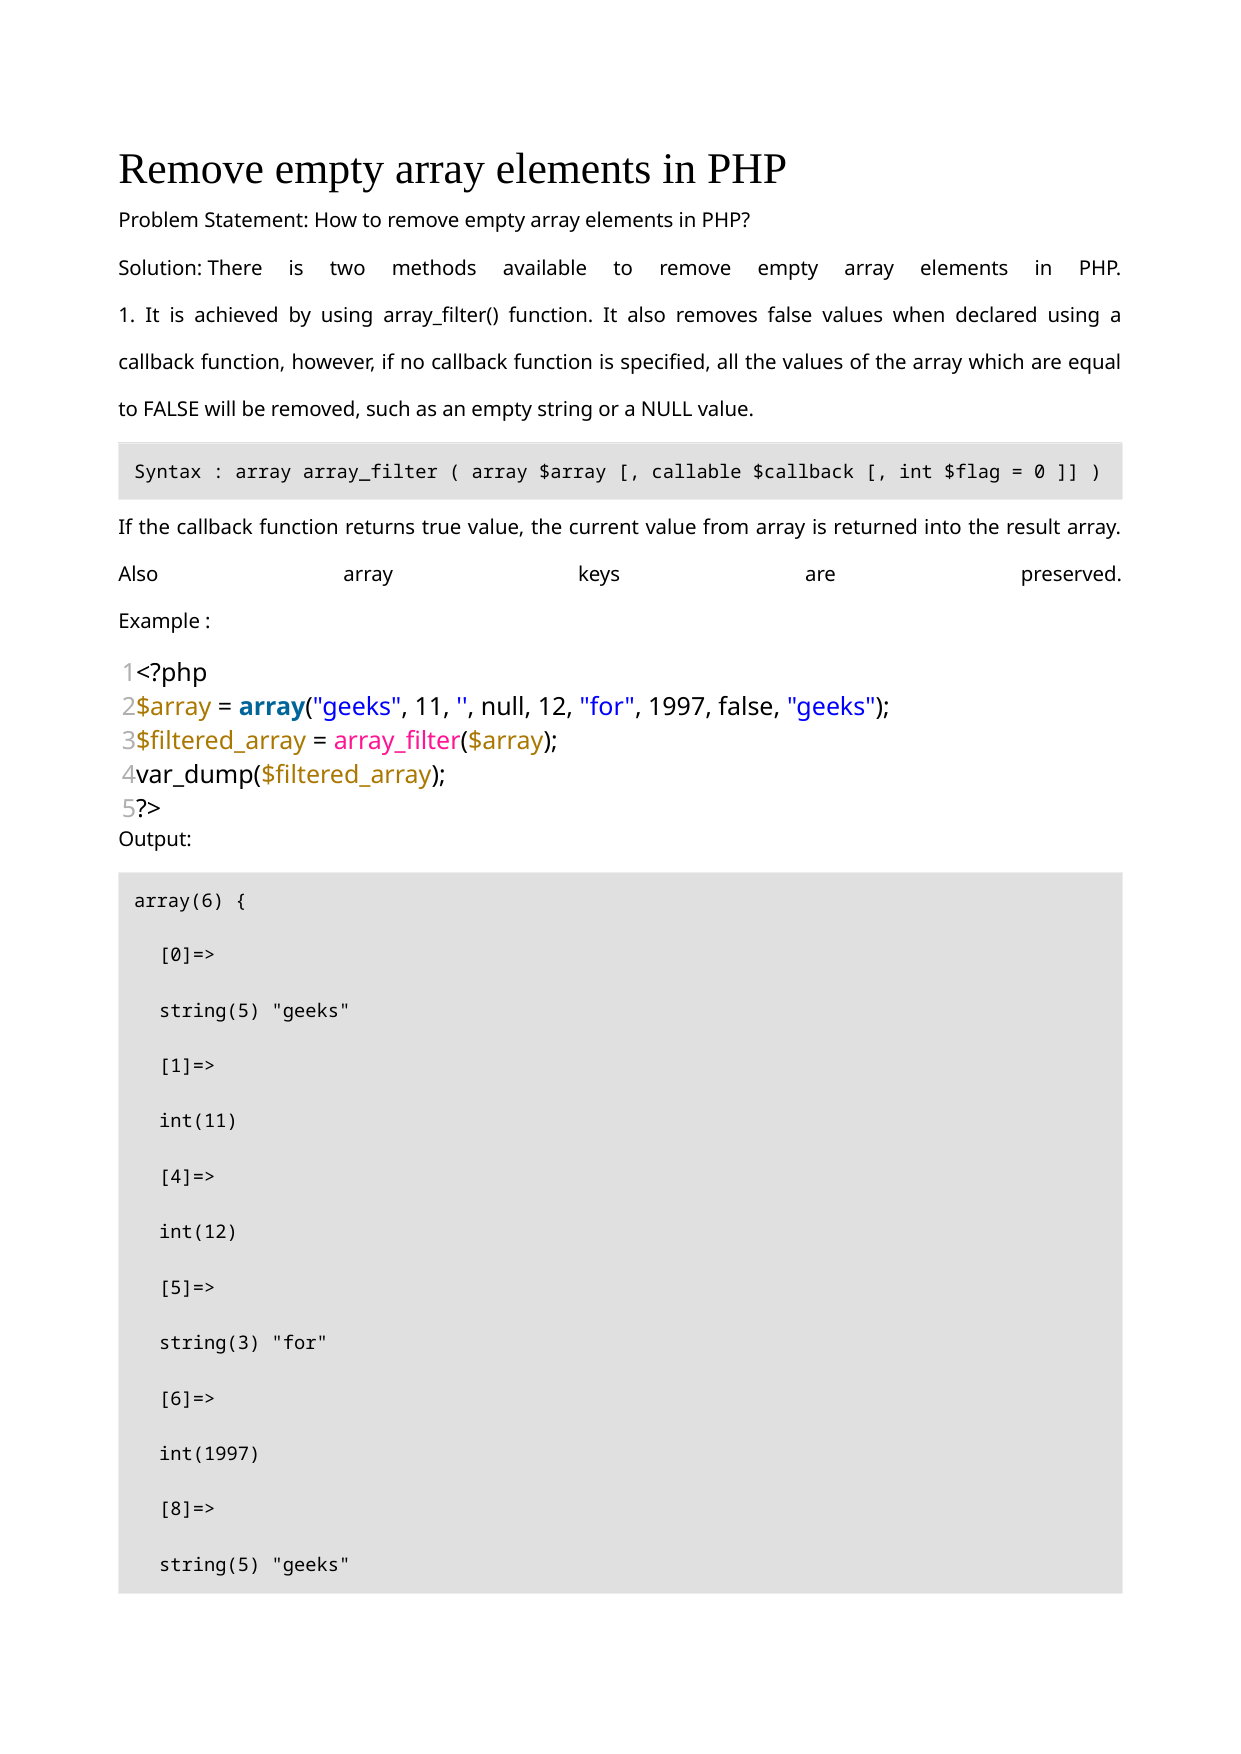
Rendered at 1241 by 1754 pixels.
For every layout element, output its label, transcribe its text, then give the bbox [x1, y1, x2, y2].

text Output: [118, 824, 1122, 852]
text If the callback function returns true value, the current value from array is returned into the result array. Also array keys are preserved. Example : [118, 512, 1122, 634]
text int(1997) [119, 1424, 1122, 1467]
text Syntax : array array_filter ( array $array [, callable $callback [, int $flag = 0 ]] ) [119, 444, 1122, 499]
text string(5) "geeks" [119, 981, 1122, 1023]
text int(11) [119, 1092, 1122, 1134]
text [6]=> [119, 1369, 1122, 1411]
text array(6) { [119, 873, 1122, 913]
text Solution: There is two methods available to remove empty array elements in PHP. 1. It is achieved by using array_filter() function. It also removes false values when declared using a callback function, however, if no callback function is specified, all the values of the array which are equal to FALSE will be removed, such as an empty string or a NULL value. [118, 253, 1122, 423]
text string(5) "geeks" [119, 1535, 1122, 1593]
subtitle Remove empty array elements in PHP [118, 143, 1122, 193]
text string(3) "for" [119, 1314, 1122, 1356]
text Problem Statement: How to remove empty array elements in PHP? [118, 206, 1122, 234]
text [4]=> [119, 1147, 1122, 1189]
table_header 1 2 3 4 5 [118, 654, 136, 824]
text [1]=> [119, 1037, 1122, 1079]
text [5]=> [119, 1258, 1122, 1300]
table_header <?php $array = array("geeks", 11, '', null, 12, "for", 1997, false, "geeks"); $filtered_array = array_filter($array); var_dump($filtered_array); ?> [136, 654, 975, 824]
text [8]=> [119, 1480, 1122, 1522]
text [0]=> [119, 926, 1122, 968]
text int(12) [119, 1203, 1122, 1245]
